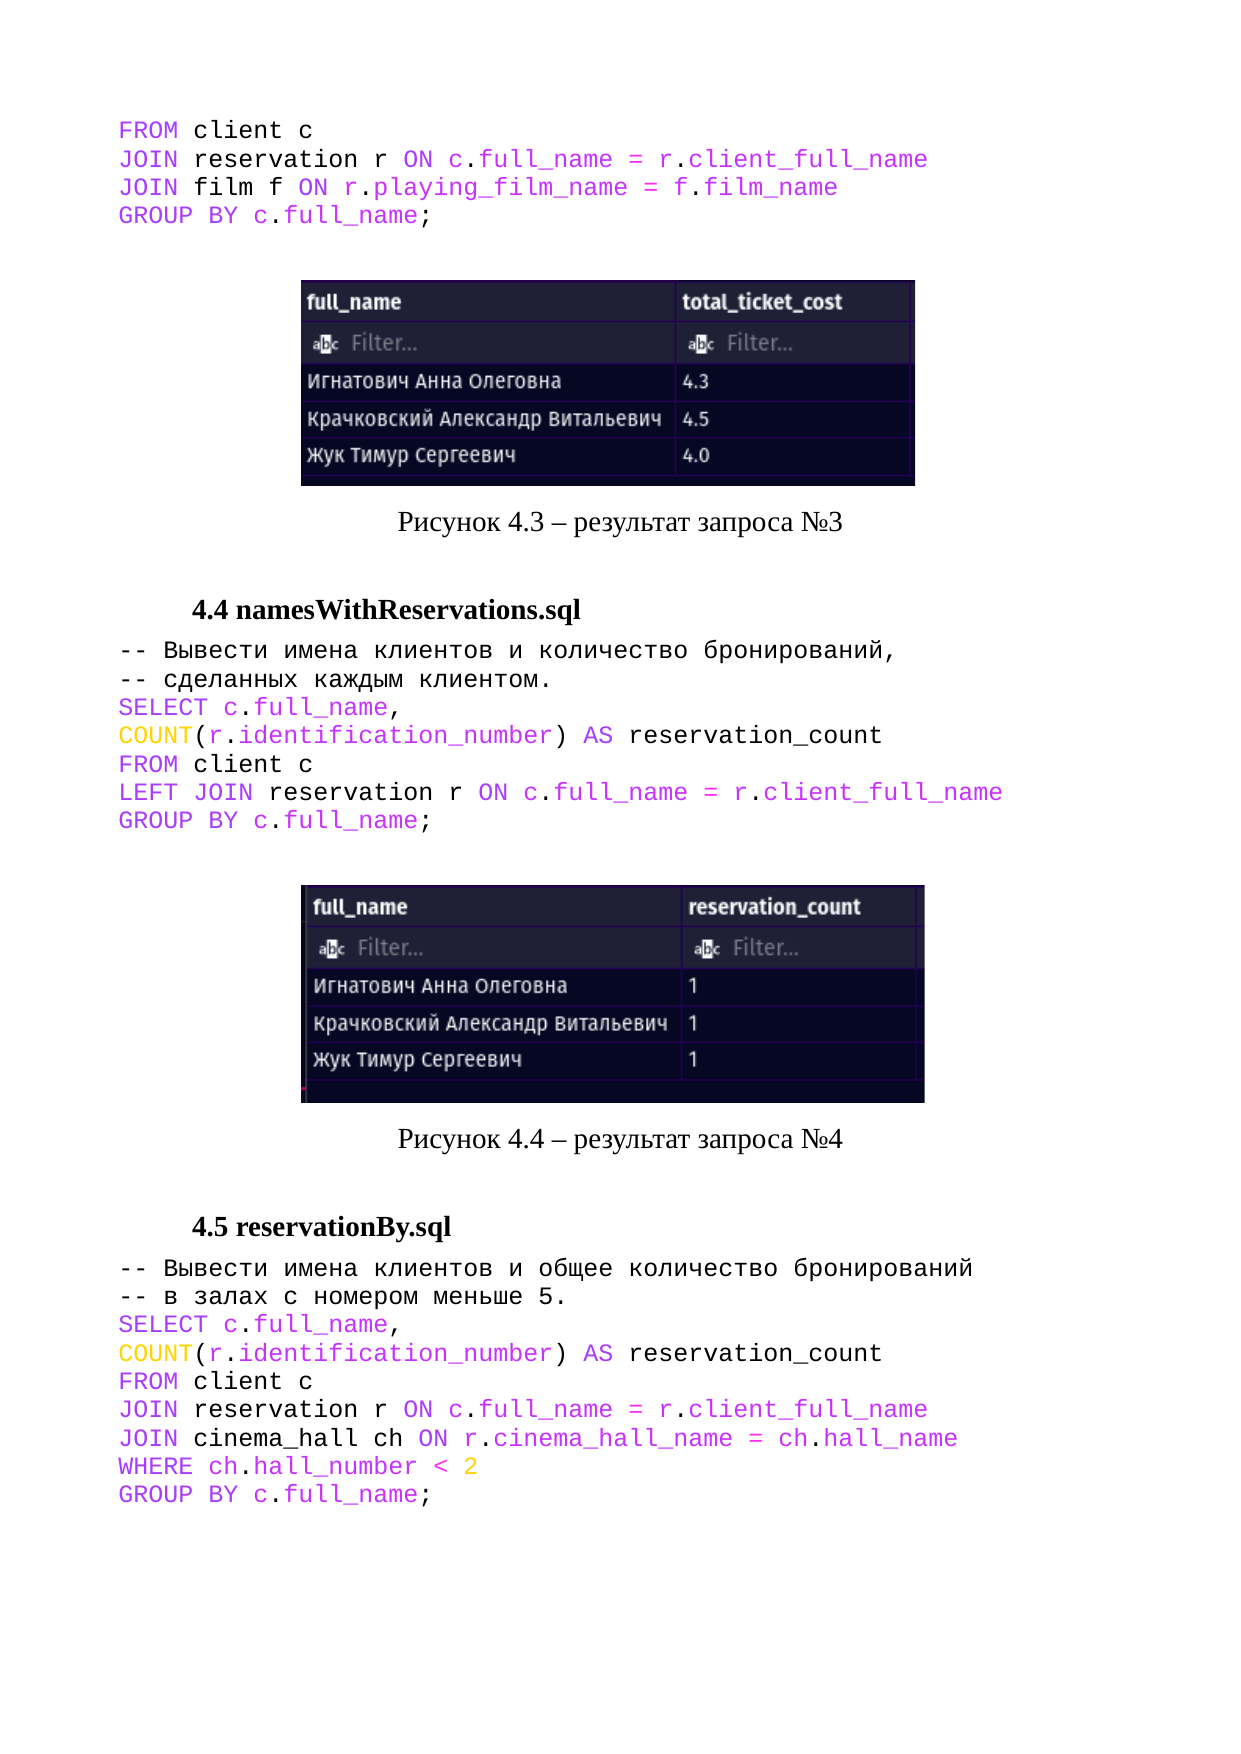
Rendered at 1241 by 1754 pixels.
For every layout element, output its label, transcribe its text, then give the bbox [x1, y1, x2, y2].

text JOIN film f ON r.playing_film_name = f.film_name [118, 175, 1122, 203]
text JOIN cinema_hall ch ON r.cinema_hall_name = ch.hall_name [118, 1425, 1122, 1454]
picture [301, 885, 925, 1103]
text JOIN reservation r ON c.full_name = r.client_full_name [118, 146, 1122, 175]
text -- сделанных каждым клиентом. [118, 666, 1122, 694]
text SELECT c.full_name, [118, 1312, 1122, 1340]
text GROUP BY c.full_name; [118, 808, 1122, 836]
text FROM client c [118, 118, 1122, 146]
text JOIN reservation r ON c.full_name = r.client_full_name [118, 1397, 1122, 1425]
text LEFT JOIN reservation r ON c.full_name = r.client_full_name [118, 779, 1122, 808]
text -- Вывести имена клиентов и количество бронирований, [118, 638, 1122, 666]
picture [301, 280, 916, 486]
text -- в залах с номером меньше 5. [118, 1284, 1122, 1312]
text -- Вывести имена клиентов и общее количество бронирований [118, 1255, 1122, 1284]
text FROM client c [118, 751, 1122, 779]
text SELECT c.full_name, [118, 694, 1122, 723]
subtitle 4.5 reservationBy.sql [118, 1209, 1122, 1243]
text Рисунок 4.4 – результат запроса №4 [118, 1121, 1122, 1155]
text GROUP BY c.full_name; [118, 203, 1122, 231]
text COUNT(r.identification_number) AS reservation_count [118, 723, 1122, 751]
text GROUP BY c.full_name; [118, 1482, 1122, 1510]
text Рисунок 4.3 – результат запроса №3 [118, 504, 1122, 537]
subtitle 4.4 namesWithReservations.sql [118, 592, 1122, 625]
text FROM client c [118, 1369, 1122, 1397]
text WHERE ch.hall_number < 2 [118, 1454, 1122, 1482]
text COUNT(r.identification_number) AS reservation_count [118, 1340, 1122, 1369]
